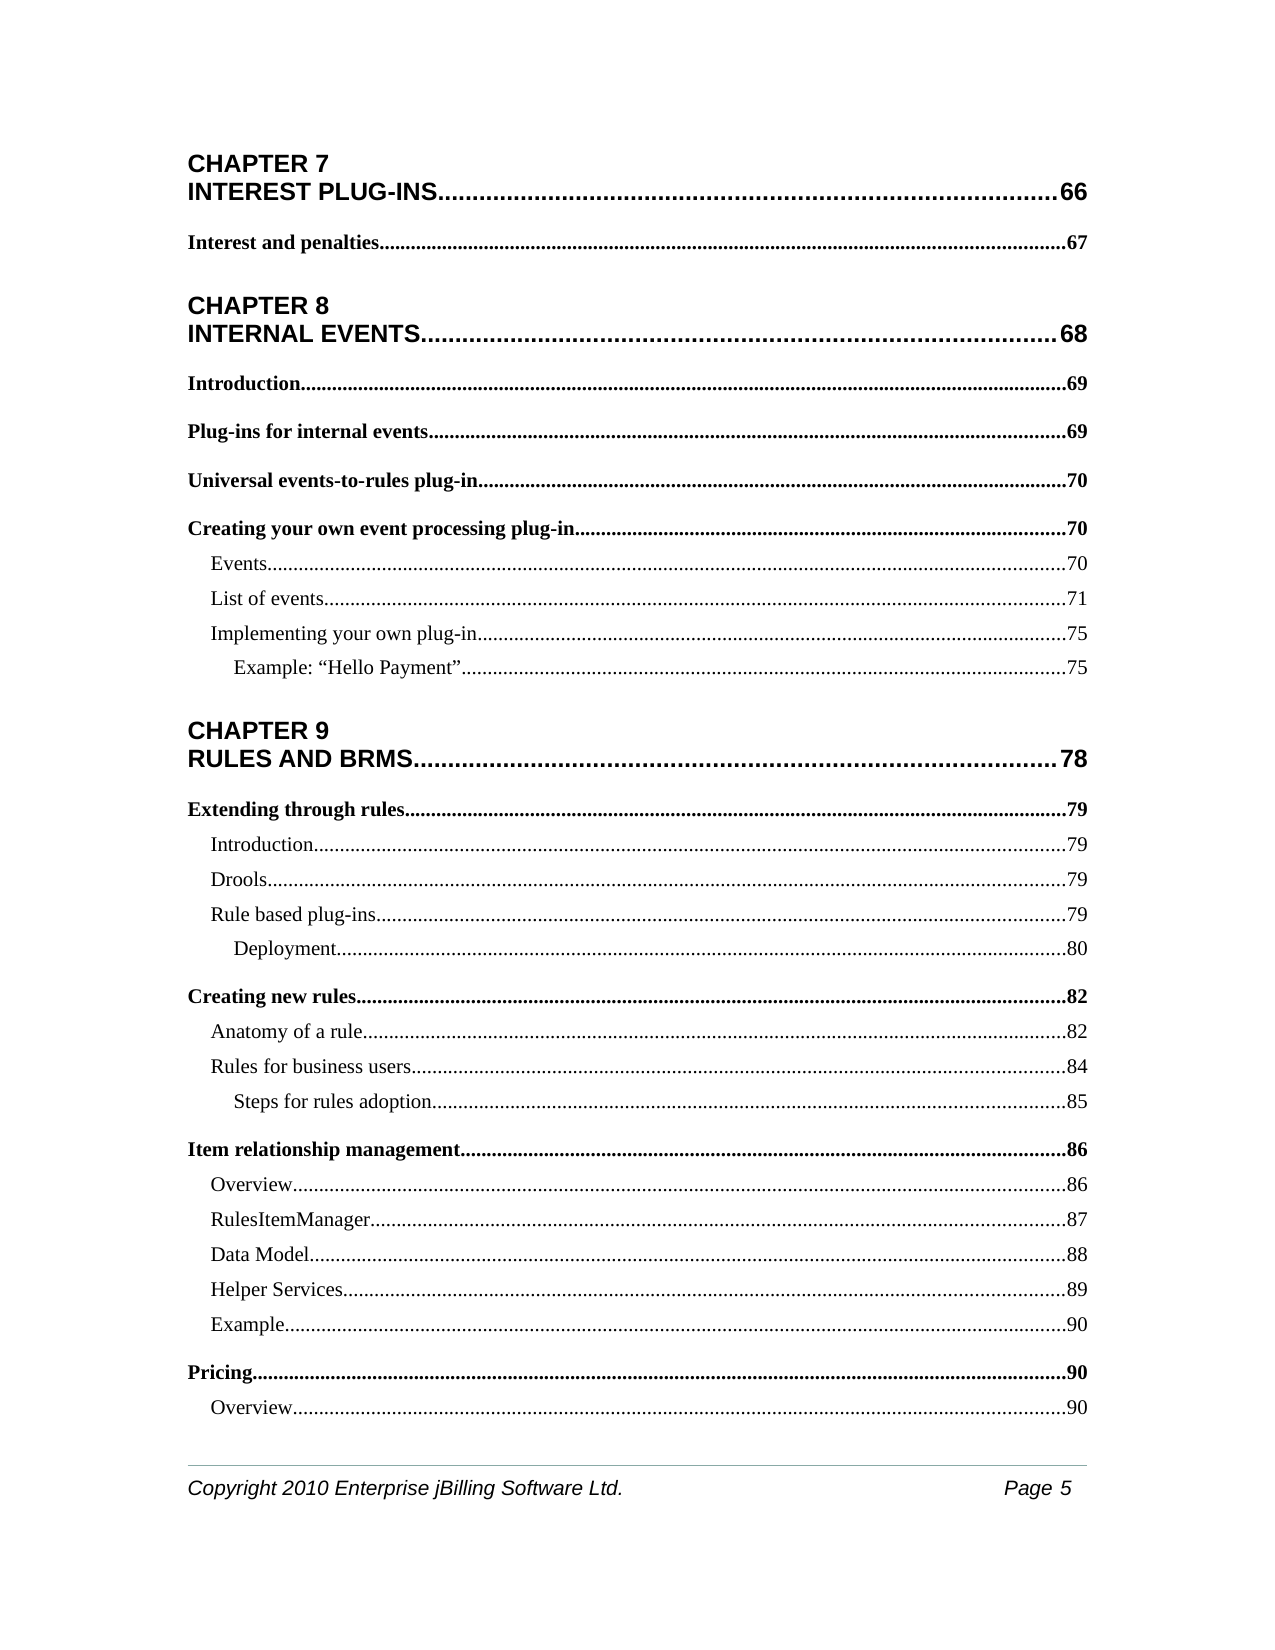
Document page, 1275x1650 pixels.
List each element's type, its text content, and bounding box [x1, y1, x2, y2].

text Chapter 7 Interest plug-ins 66 [187, 150, 1087, 206]
text Introduction 79 [210, 833, 1087, 856]
text Chapter 8 Internal events 68 [187, 291, 1087, 347]
text Interest and penalties 67 [187, 231, 1087, 254]
text Chapter 9 Rules and BRMS 78 [187, 717, 1087, 773]
text Example 90 [210, 1313, 1087, 1336]
text Helper Services 89 [210, 1278, 1087, 1301]
text Drools 79 [210, 867, 1087, 891]
text Universal events-to-rules plug-in 70 [187, 468, 1087, 492]
text Rules for business users 84 [210, 1055, 1087, 1078]
text Events 70 [210, 552, 1087, 575]
text Data Model 88 [210, 1243, 1087, 1266]
text Example: “Hello Payment” 75 [233, 656, 1087, 679]
text Implementing your own plug-in 75 [210, 621, 1087, 644]
text RulesItemManager 87 [210, 1208, 1087, 1231]
text Deployment 80 [233, 937, 1087, 960]
text Anatomy of a rule 82 [210, 1020, 1087, 1043]
text Extending through rules 79 [187, 798, 1087, 821]
text Item relationship management 86 [187, 1138, 1087, 1161]
text Rule based plug-ins 79 [210, 902, 1087, 926]
text Plug-ins for internal events 69 [187, 420, 1087, 443]
text Creating new rules 82 [187, 985, 1087, 1008]
text Overview 90 [210, 1396, 1087, 1419]
text List of events 71 [210, 586, 1087, 609]
text Overview 86 [210, 1173, 1087, 1196]
text Creating your own event processing plug-in 70 [187, 517, 1087, 540]
text Steps for rules adoption 85 [233, 1090, 1087, 1113]
text Pricing 90 [187, 1361, 1087, 1384]
text Introduction 69 [187, 372, 1087, 395]
